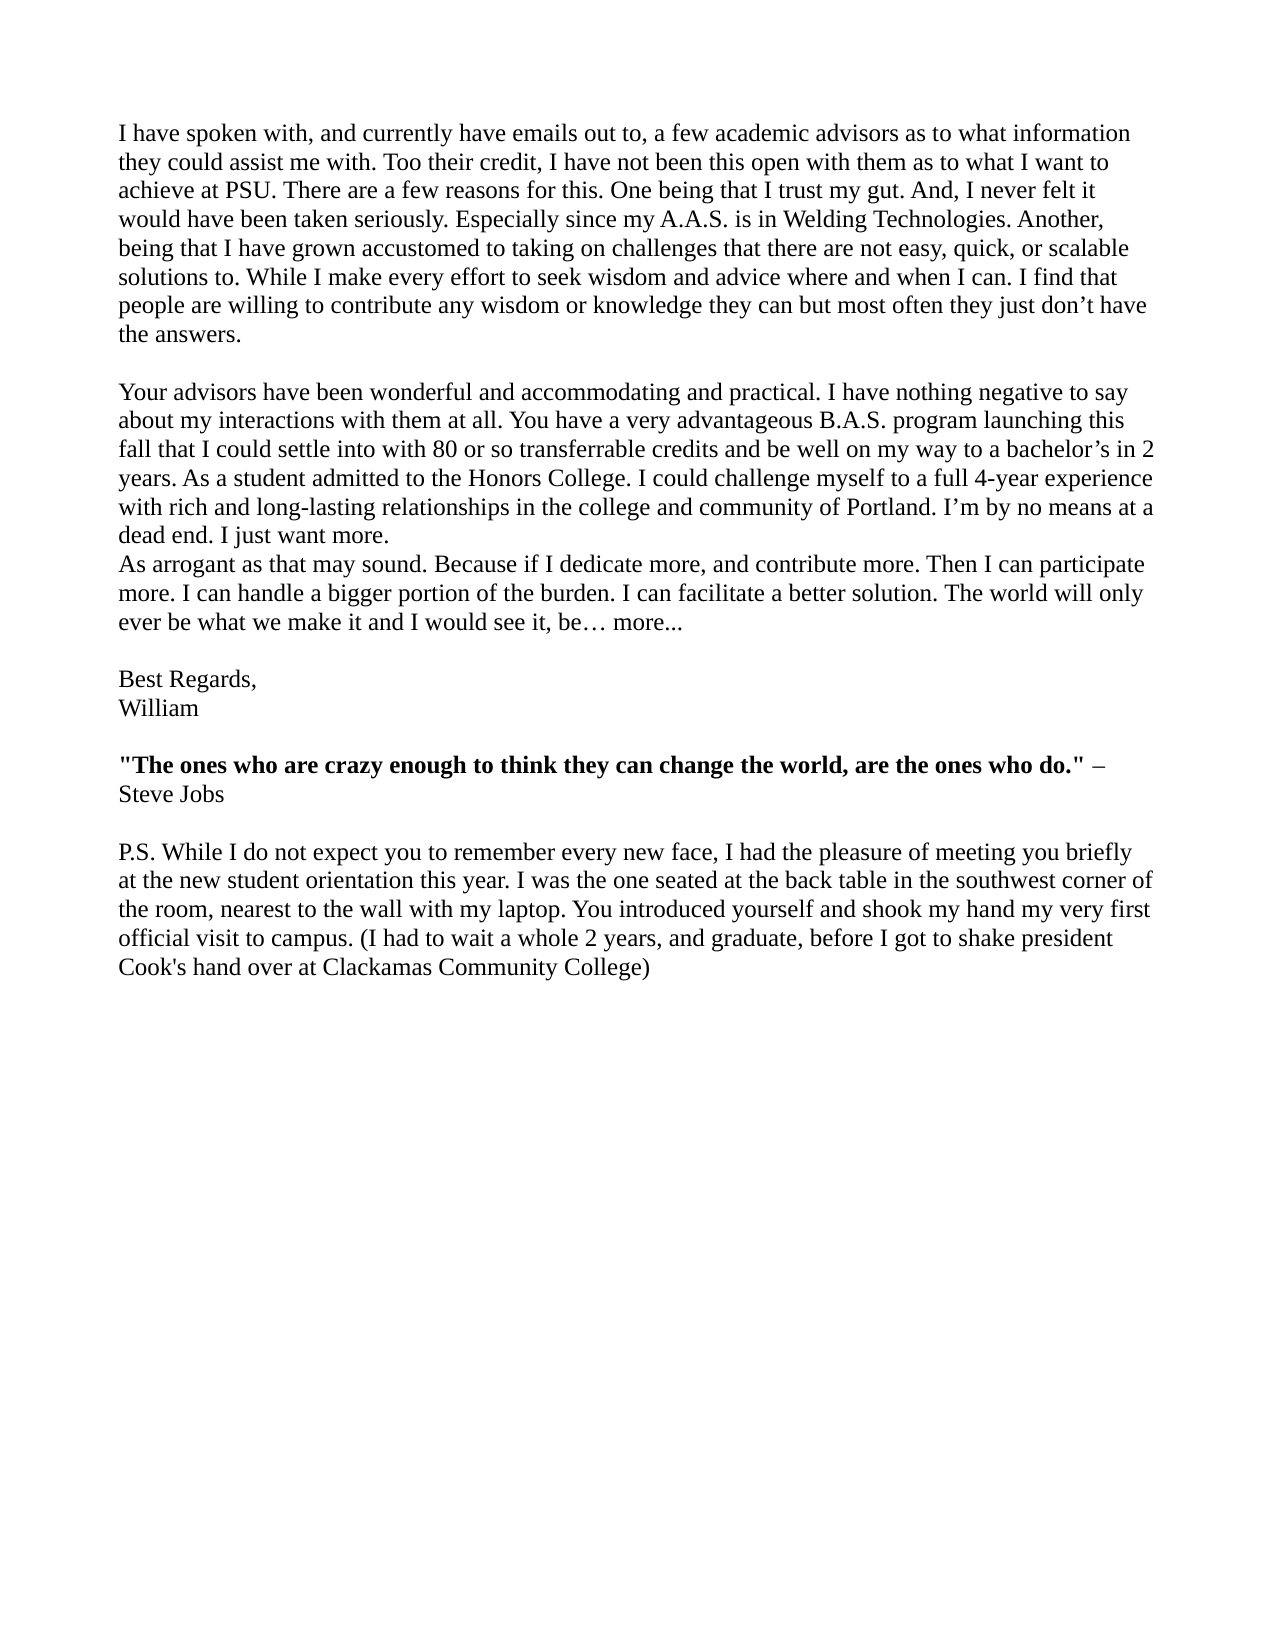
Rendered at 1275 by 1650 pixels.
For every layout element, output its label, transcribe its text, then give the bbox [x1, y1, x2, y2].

text I have spoken with, and currently have emails out to, a few academic advisors as to what information they could assist me with. Too their credit, I have not been this open with them as to what I want to achieve at PSU. There are a few reasons for this. One being that I trust my gut. And, I never felt it would have been taken seriously. Especially since my A.A.S. is in Welding Technologies. Another, being that I have grown accustomed to taking on challenges that there are not easy, quick, or scalable solutions to. While I make every effort to seek wisdom and advice where and when I can. I find that people are willing to contribute any wisdom or knowledge they can but most often they just don’t have the answers. Your advisors have been wonderful and accommodating and practical. I have nothing negative to say about my interactions with them at all. You have a very advantageous B.A.S. program launching this fall that I could settle into with 80 or so transferrable credits and be well on my way to a bachelor’s in 2 years. As a student admitted to the Honors College. I could challenge myself to a full 4-year experience with rich and long-lasting relationships in the college and community of Portland. I’m by no means at a dead end. I just want more. [118, 118, 1157, 549]
text P.S. While I do not expect you to remember every new face, I had the pleasure of meeting you briefly at the new student orientation this year. I was the one seated at the back table in the southwest corner of the room, nearest to the wall with my laptop. You introduced yourself and shook my hand my very first official visit to campus. (I had to wait a whole 2 years, and graduate, before I got to shake president Cook's hand over at Clackamas Community College) [118, 837, 1157, 981]
text "The ones who are crazy enough to think they can change the world, are the ones who do." – Steve Jobs [118, 751, 1157, 808]
text As arrogant as that may sound. Because if I dedicate more, and contribute more. Then I can participate more. I can handle a bigger portion of the burden. I can facilitate a better solution. The world will only ever be what we make it and I would see it, be… more... Best Regards, [118, 549, 1157, 693]
text William [118, 693, 1157, 722]
